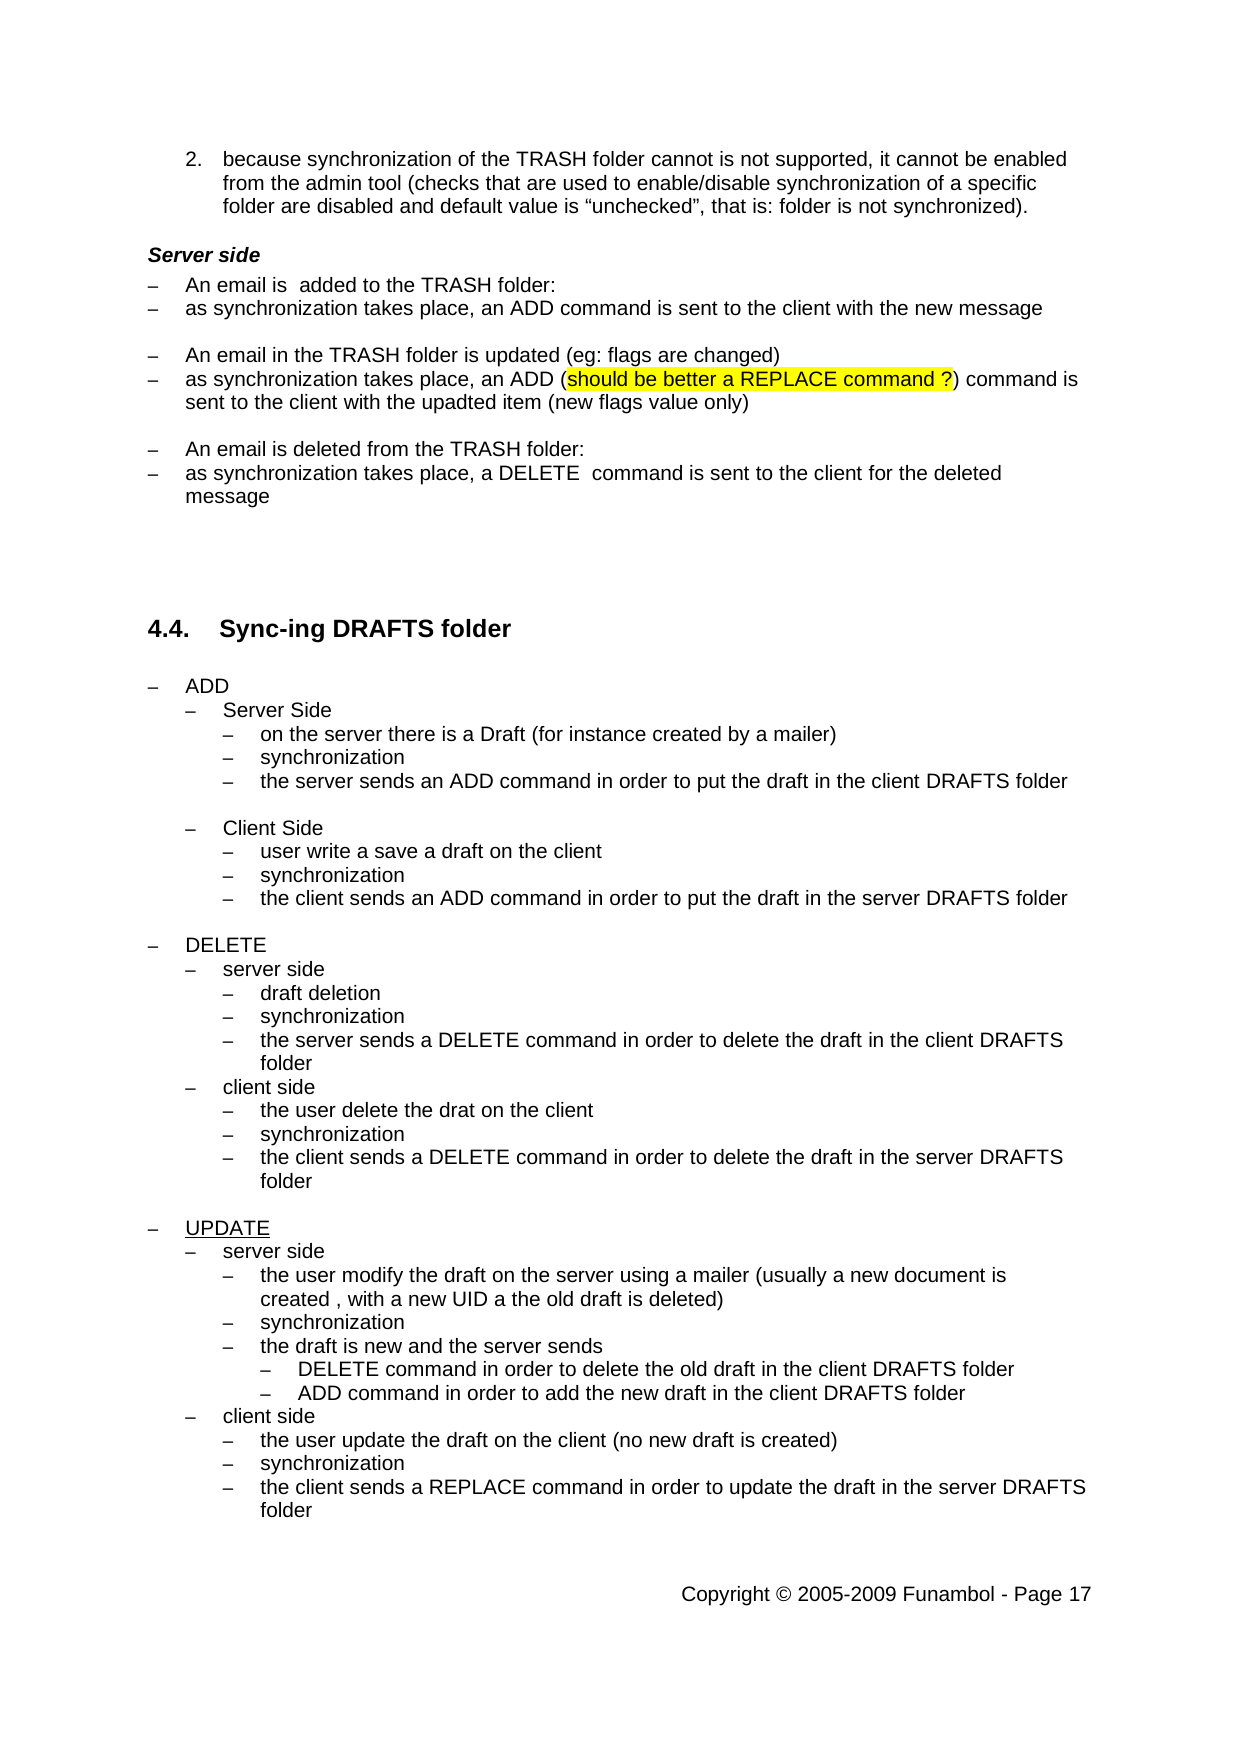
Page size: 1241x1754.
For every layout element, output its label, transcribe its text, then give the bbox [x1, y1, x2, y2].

list synchronization [223, 746, 1093, 769]
list as synchronization takes place, an ADD command is sent to the client with the new message [148, 297, 1093, 320]
list the client sends a REPLACE command in order to update the draft in the server DRAFTS folder [223, 1475, 1093, 1522]
list synchronization [223, 1122, 1093, 1146]
list the user delete the drat on the client [223, 1099, 1093, 1122]
list the user modify the draft on the server using a mailer (usually a new document is created , with a new UID a the old draft is deleted) [223, 1263, 1093, 1311]
subtitle Sync-ing DRAFTS folder [148, 614, 1093, 643]
list because synchronization of the TRASH folder cannot is not supported, it cannot be enabled from the admin tool (checks that are used to enable/disable synchronization of a specific folder are disabled and default value is “unchecked”, that is: folder is not synchronized). [185, 148, 1093, 218]
list on the server there is a Draft (for instance created by a mailer) [223, 722, 1093, 746]
list Server Side [185, 698, 1093, 722]
list server side [185, 1240, 1093, 1263]
list DELETE command in order to delete the old draft in the client DRAFTS folder [260, 1358, 1093, 1381]
list An email in the TRASH folder is updated (eg: flags are changed) [148, 344, 1093, 367]
list Client Side [185, 816, 1093, 840]
list the client sends a DELETE command in order to delete the draft in the server DRAFTS folder [223, 1146, 1093, 1193]
list server side [185, 957, 1093, 981]
list as synchronization takes place, an ADD (should be better a REPLACE command ?) command is sent to the client with the upadted item (new flags value only) [148, 367, 1093, 414]
list An email is deleted from the TRASH folder: [148, 438, 1093, 461]
list the client sends an ADD command in order to put the draft in the server DRAFTS folder [223, 887, 1093, 910]
list draft deletion [223, 981, 1093, 1004]
subtitle Server side [148, 243, 1093, 267]
list user write a save a draft on the client [223, 840, 1093, 863]
list An email is added to the TRASH folder: [148, 273, 1093, 297]
list the server sends an ADD command in order to put the draft in the client DRAFTS folder [223, 769, 1093, 793]
list client side [185, 1075, 1093, 1099]
list synchronization [223, 1004, 1093, 1028]
list UPDATE [148, 1216, 1093, 1240]
list the user update the draft on the client (no new draft is created) [223, 1428, 1093, 1452]
list synchronization [223, 1452, 1093, 1475]
list client side [185, 1405, 1093, 1428]
list DELETE [148, 934, 1093, 957]
list synchronization [223, 863, 1093, 887]
list the draft is new and the server sends [223, 1334, 1093, 1358]
list as synchronization takes place, a DELETE command is sent to the client for the deleted message [148, 461, 1093, 508]
list ADD [148, 675, 1093, 698]
list synchronization [223, 1311, 1093, 1334]
list ADD command in order to add the new draft in the client DRAFTS folder [260, 1381, 1093, 1405]
list the server sends a DELETE command in order to delete the draft in the client DRAFTS folder [223, 1028, 1093, 1075]
